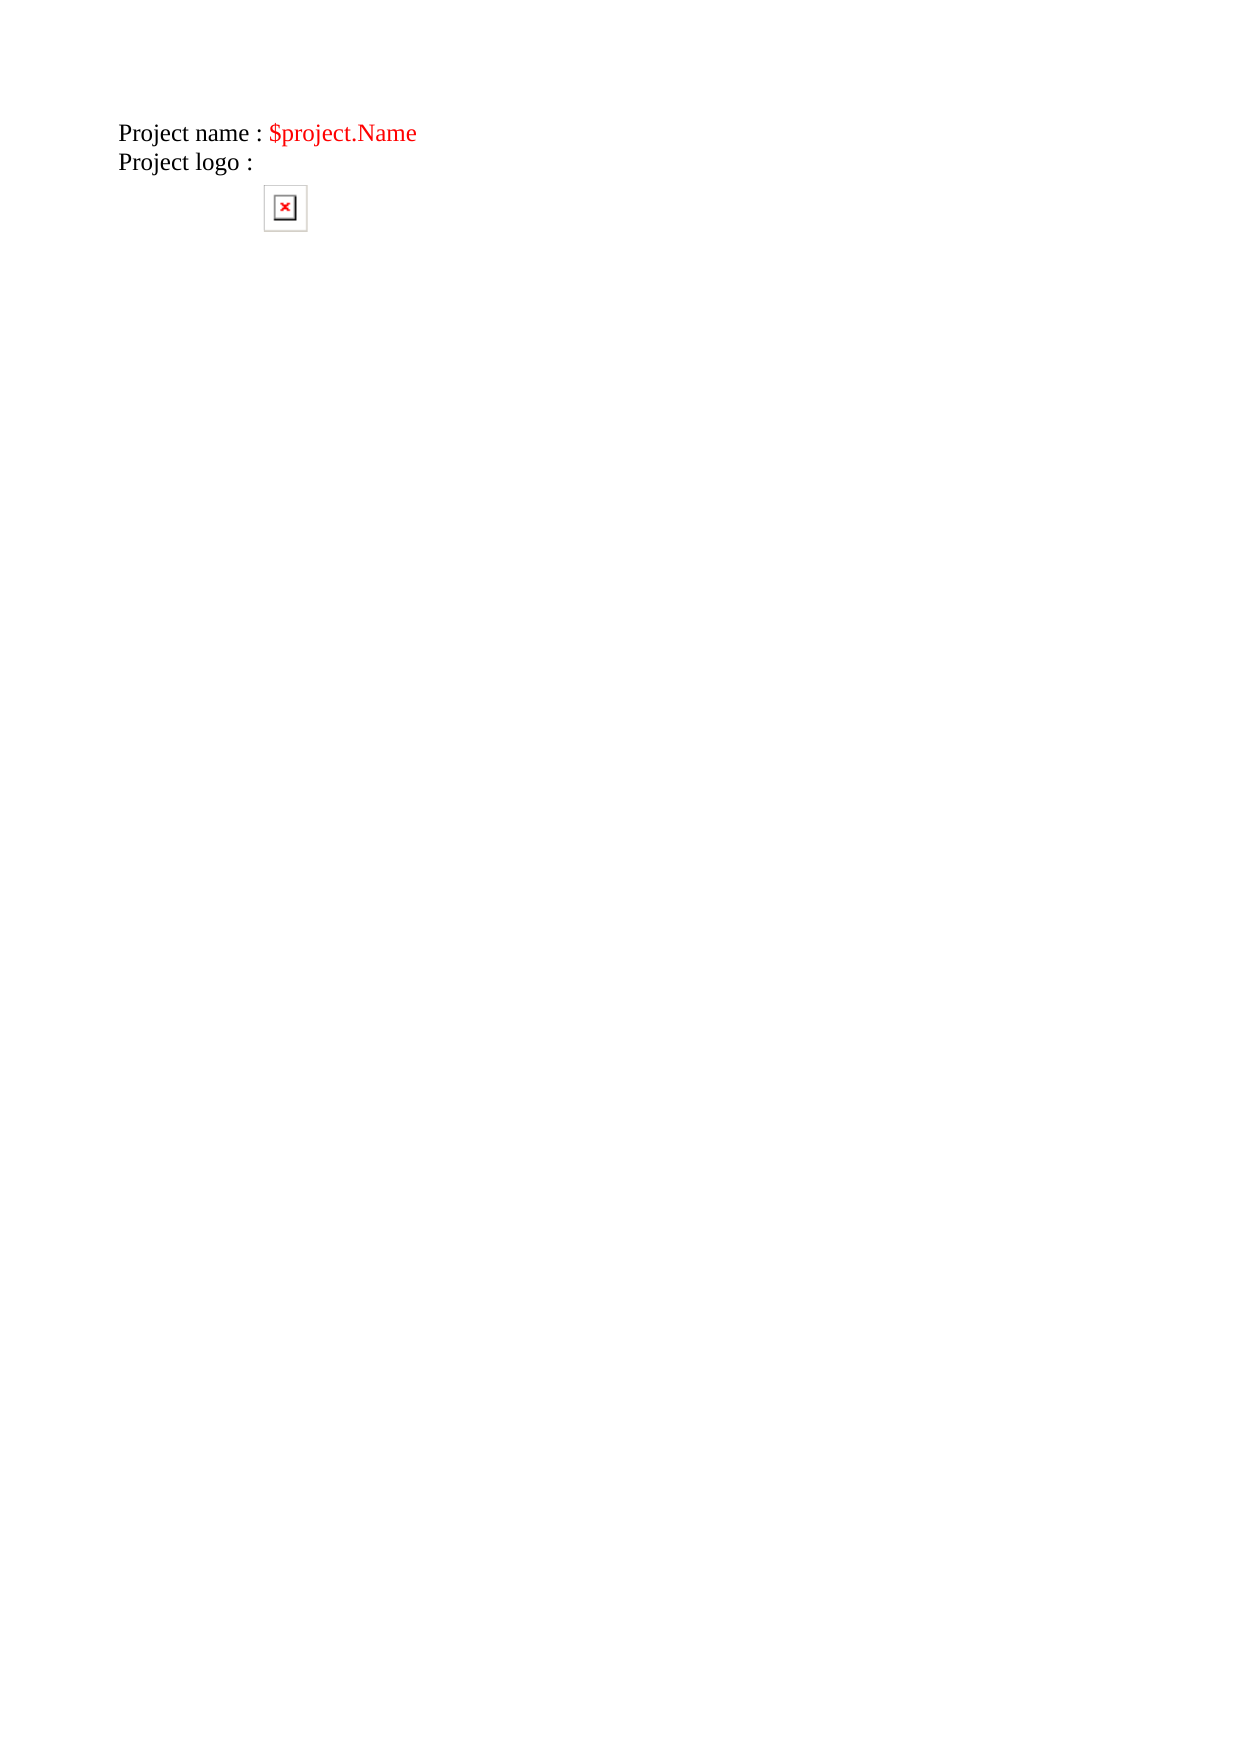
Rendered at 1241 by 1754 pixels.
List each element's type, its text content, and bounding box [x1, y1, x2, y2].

text Project logo : [118, 147, 1122, 176]
picture [263, 185, 308, 232]
text Project name : $project.Name [118, 118, 1122, 147]
